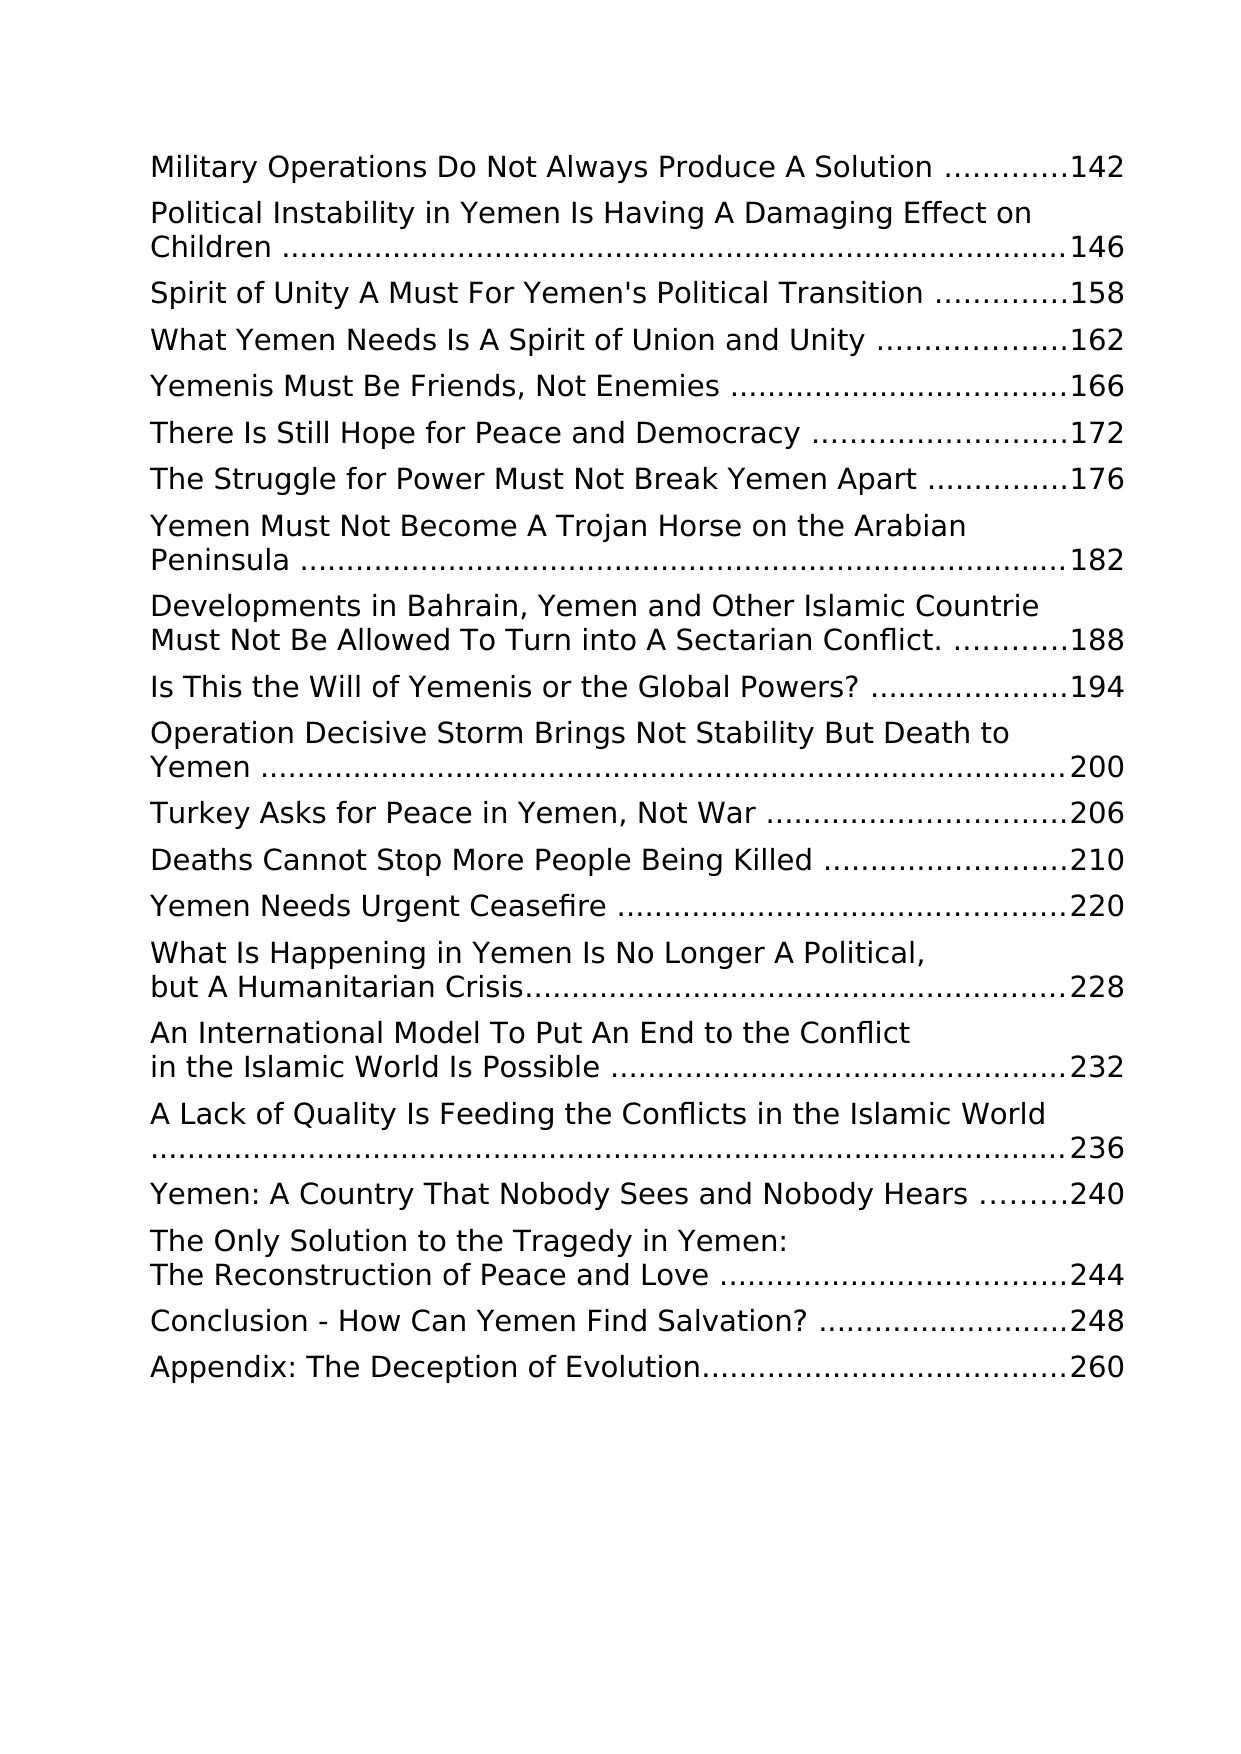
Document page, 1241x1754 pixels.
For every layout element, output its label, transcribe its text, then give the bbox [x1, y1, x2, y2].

subtitle Spirit of Unity A Must For Yemen's Political Transition 158 [150, 277, 1090, 311]
subtitle The Struggle for Power Must Not Break Yemen Apart 176 [150, 463, 1090, 497]
subtitle What Yemen Needs Is A Spirit of Union and Unity 162 [150, 323, 1090, 357]
subtitle Is This the Will of Yemenis or the Global Powers? 194 [150, 670, 1090, 704]
subtitle Military Operations Do Not Always Produce A Solution 142 [150, 150, 1090, 184]
subtitle Deaths Cannot Stop More People Being Killed 210 [150, 843, 1090, 877]
subtitle Turkey Asks for Peace in Yemen, Not War 206 [150, 797, 1090, 831]
subtitle There Is Still Hope for Peace and Democracy 172 [150, 416, 1090, 450]
subtitle Conclusion - How Can Yemen Find Salvation? 248 [150, 1304, 1090, 1338]
subtitle Yemen Must Not Become A Trojan Horse on the Arabian Peninsula 182 [150, 509, 1090, 577]
subtitle Yemen: A Country That Nobody Sees and Nobody Hears 240 [150, 1177, 1090, 1211]
subtitle Yemenis Must Be Friends, Not Enemies 166 [150, 370, 1090, 404]
subtitle A Lack of Quality Is Feeding the Conflicts in the Islamic World 236 [150, 1097, 1090, 1165]
subtitle Yemen Needs Urgent Ceasefire 220 [150, 890, 1090, 924]
subtitle An International Model To Put An End to the Conflict in the Islamic World Is Possible 232 [150, 1017, 1090, 1084]
subtitle What Is Happening in Yemen Is No Longer A Political, but A Humanitarian Crisis 228 [150, 936, 1090, 1004]
subtitle The Only Solution to the Tragedy in Yemen: The Reconstruction of Peace and Love 244 [150, 1224, 1090, 1292]
subtitle Appendix: The Deception of Evolution 260 [150, 1351, 1090, 1385]
subtitle Developments in Bahrain, Yemen and Other Islamic Countrie Must Not Be Allowed To Turn into A Sectarian Conflict. 188 [150, 589, 1090, 657]
subtitle Operation Decisive Storm Brings Not Stability But Death to Yemen 200 [150, 716, 1090, 784]
subtitle Political Instability in Yemen Is Having A Damaging Effect on Children 146 [150, 196, 1090, 264]
